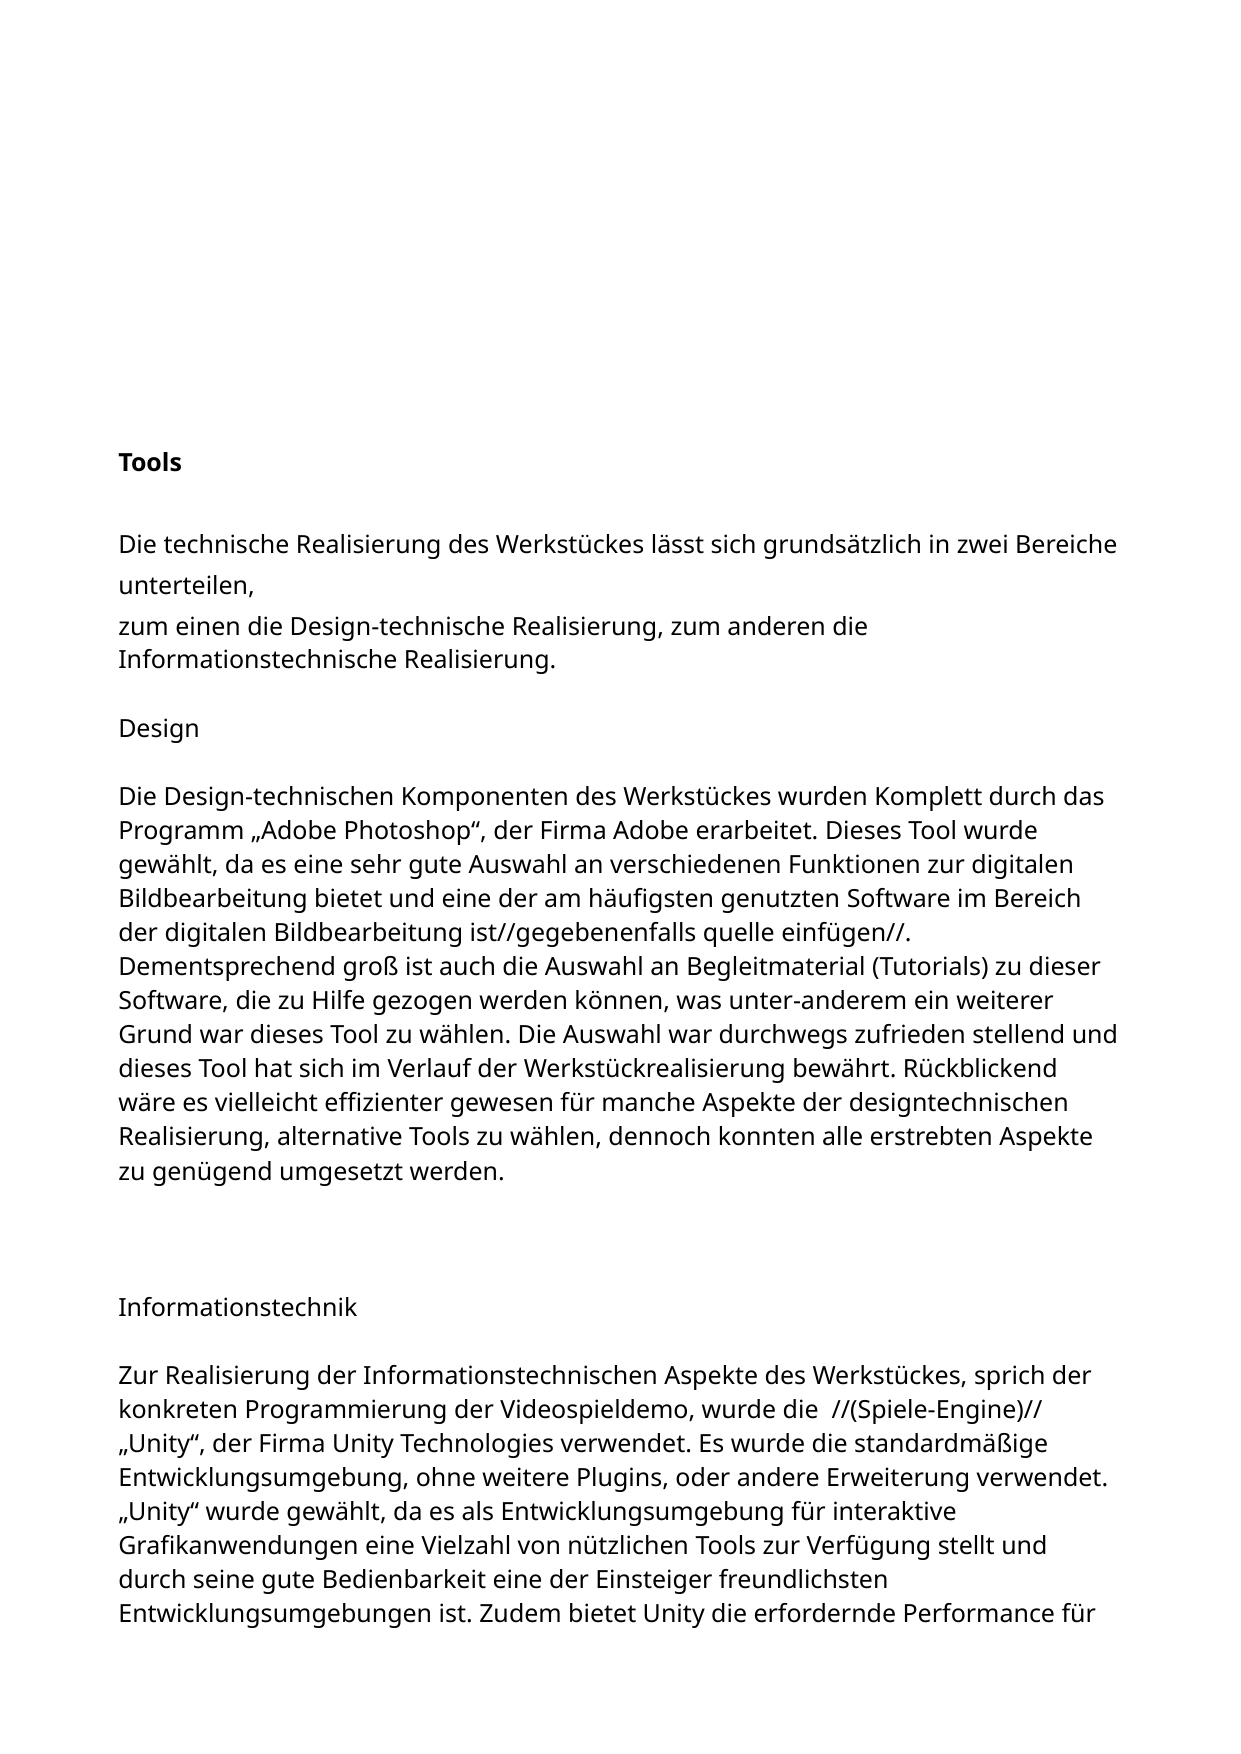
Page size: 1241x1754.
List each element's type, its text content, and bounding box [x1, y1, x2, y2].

text Design [118, 710, 1122, 744]
text Die technische Realisierung des Werkstückes lässt sich grundsätzlich in zwei Bereiche unterteilen, [118, 526, 1122, 601]
text Die Design-technischen Komponenten des Werkstückes wurden Komplett durch das Programm „Adobe Photoshop“, der Firma Adobe erarbeitet. Dieses Tool wurde gewählt, da es eine sehr gute Auswahl an verschiedenen Funktionen zur digitalen Bildbearbeitung bietet und eine der am häufigsten genutzten Software im Bereich der digitalen Bildbearbeitung ist//gegebenenfalls quelle einfügen//. Dementsprechend groß ist auch die Auswahl an Begleitmaterial (Tutorials) zu dieser Software, die zu Hilfe gezogen werden können, was unter-anderem ein weiterer Grund war dieses Tool zu wählen. Die Auswahl war durchwegs zufrieden stellend und dieses Tool hat sich im Verlauf der Werkstückrealisierung bewährt. Rückblickend wäre es vielleicht effizienter gewesen für manche Aspekte der designtechnischen Realisierung, alternative Tools zu wählen, dennoch konnten alle erstrebten Aspekte zu genügend umgesetzt werden. [118, 778, 1122, 1187]
text Informationstechnik [118, 1289, 1122, 1323]
text Tools [118, 445, 1122, 479]
text Zur Realisierung der Informationstechnischen Aspekte des Werkstückes, sprich der konkreten Programmierung der Videospieldemo, wurde die //(Spiele-Engine)// „Unity“, der Firma Unity Technologies verwendet. Es wurde die standardmäßige Entwicklungsumgebung, ohne weitere Plugins, oder andere Erweiterung verwendet. [118, 1357, 1122, 1494]
text „Unity“ wurde gewählt, da es als Entwicklungsumgebung für interaktive Grafikanwendungen eine Vielzahl von nützlichen Tools zur Verfügung stellt und durch seine gute Bedienbarkeit eine der Einsteiger freundlichsten Entwicklungsumgebungen ist. Zudem bietet Unity die erfordernde Performance für [118, 1494, 1122, 1630]
text zum einen die Design-technische Realisierung, zum anderen die Informationstechnische Realisierung. [118, 608, 1122, 676]
